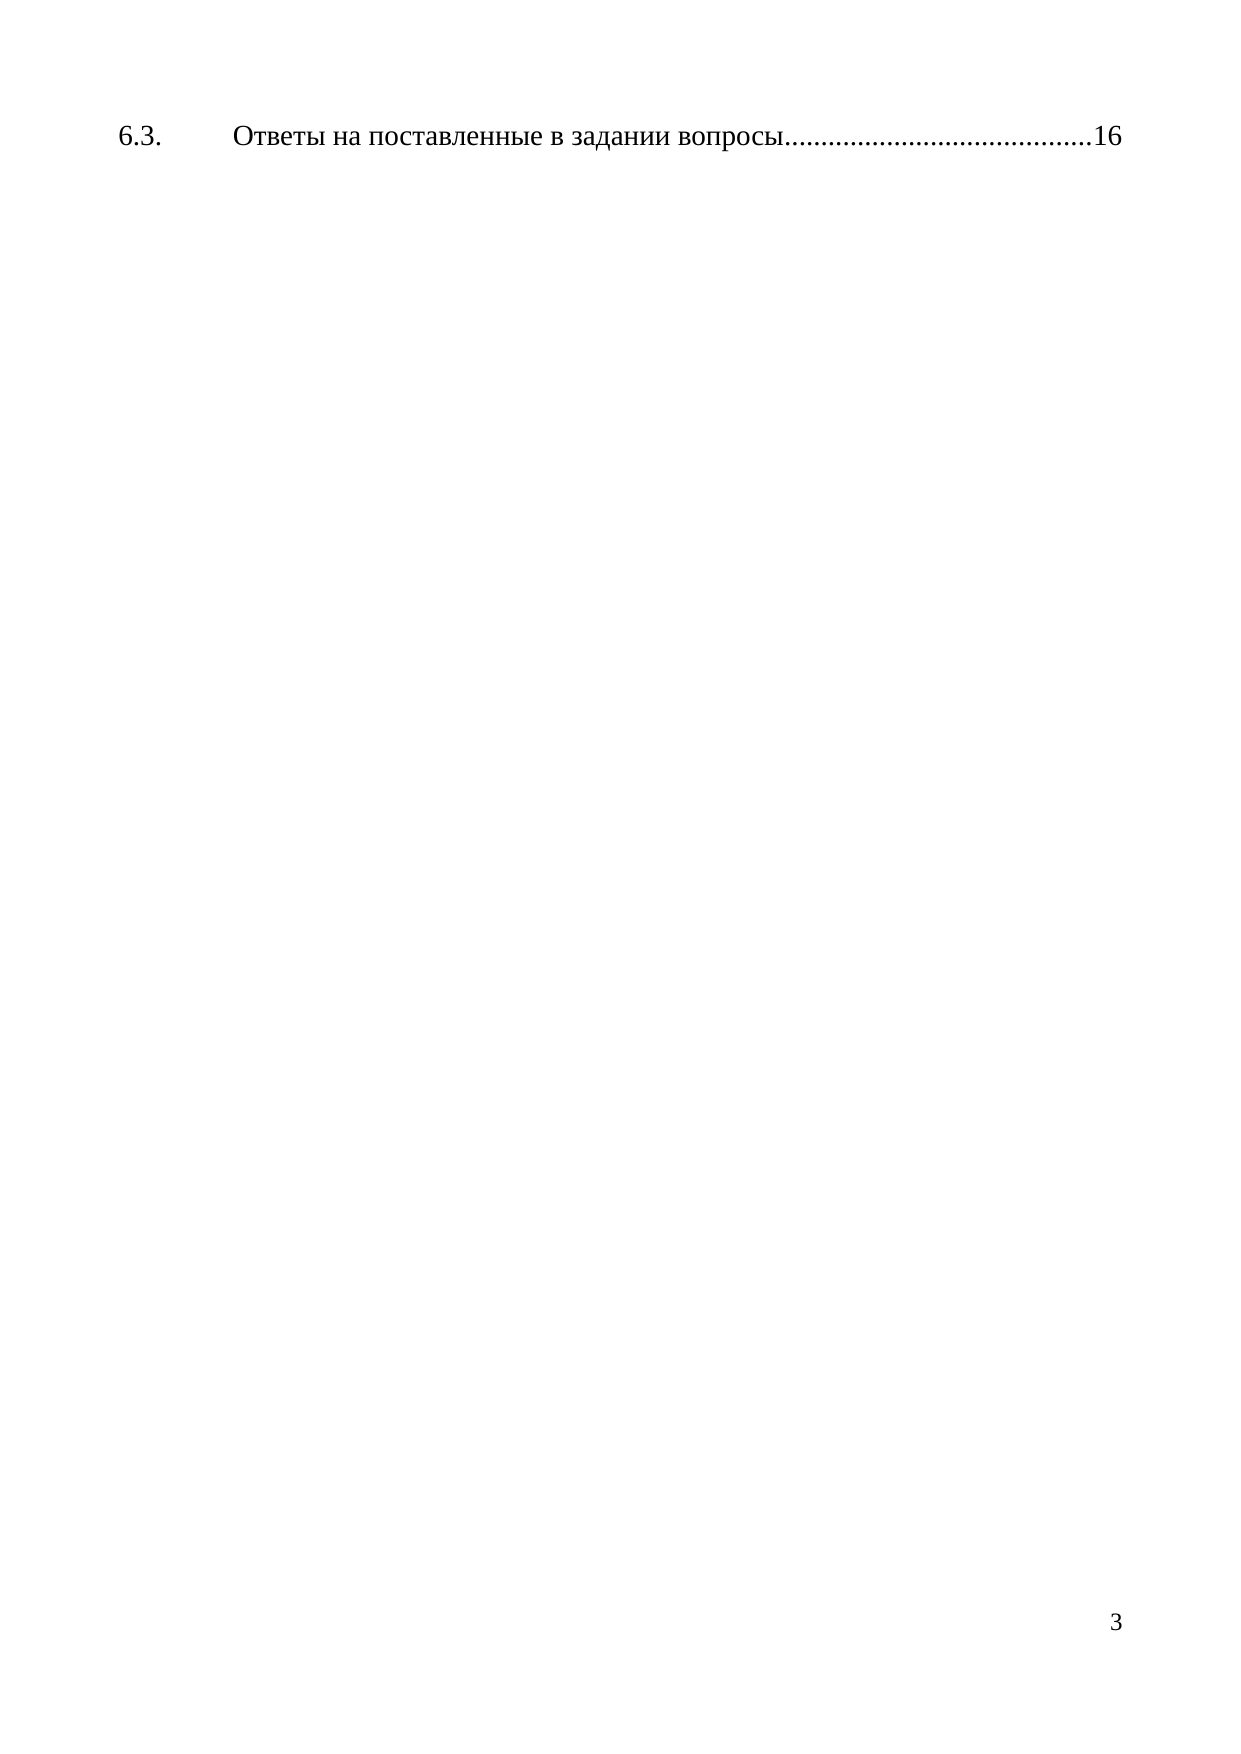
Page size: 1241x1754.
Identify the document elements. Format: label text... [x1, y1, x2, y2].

text 6.3. Ответы на поставленные в задании вопросы 16 [118, 118, 1122, 152]
